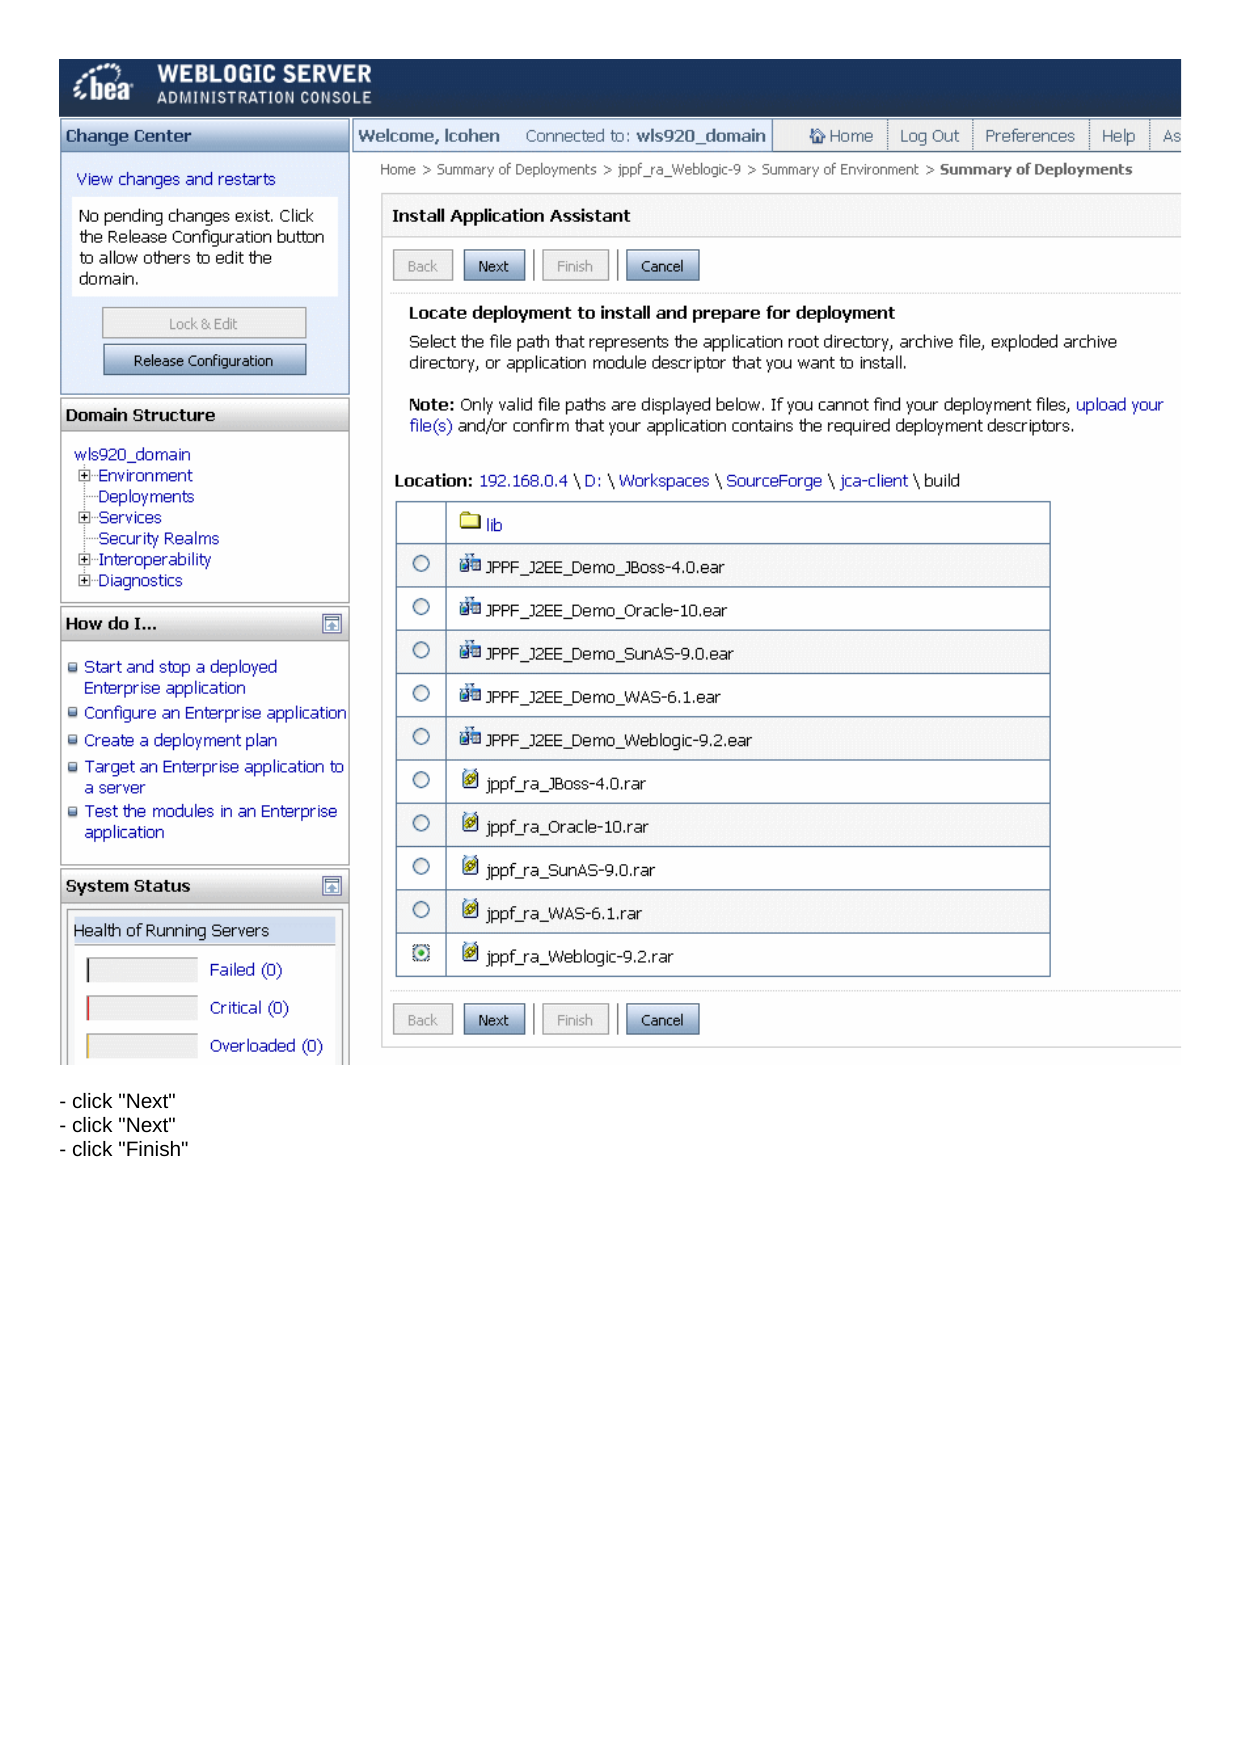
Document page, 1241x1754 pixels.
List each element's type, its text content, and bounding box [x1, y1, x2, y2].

text - click "Finish" [59, 1136, 1181, 1160]
text - click "Next" [59, 1088, 1181, 1112]
picture [59, 59, 1182, 1065]
text - click "Next" [59, 1112, 1181, 1136]
